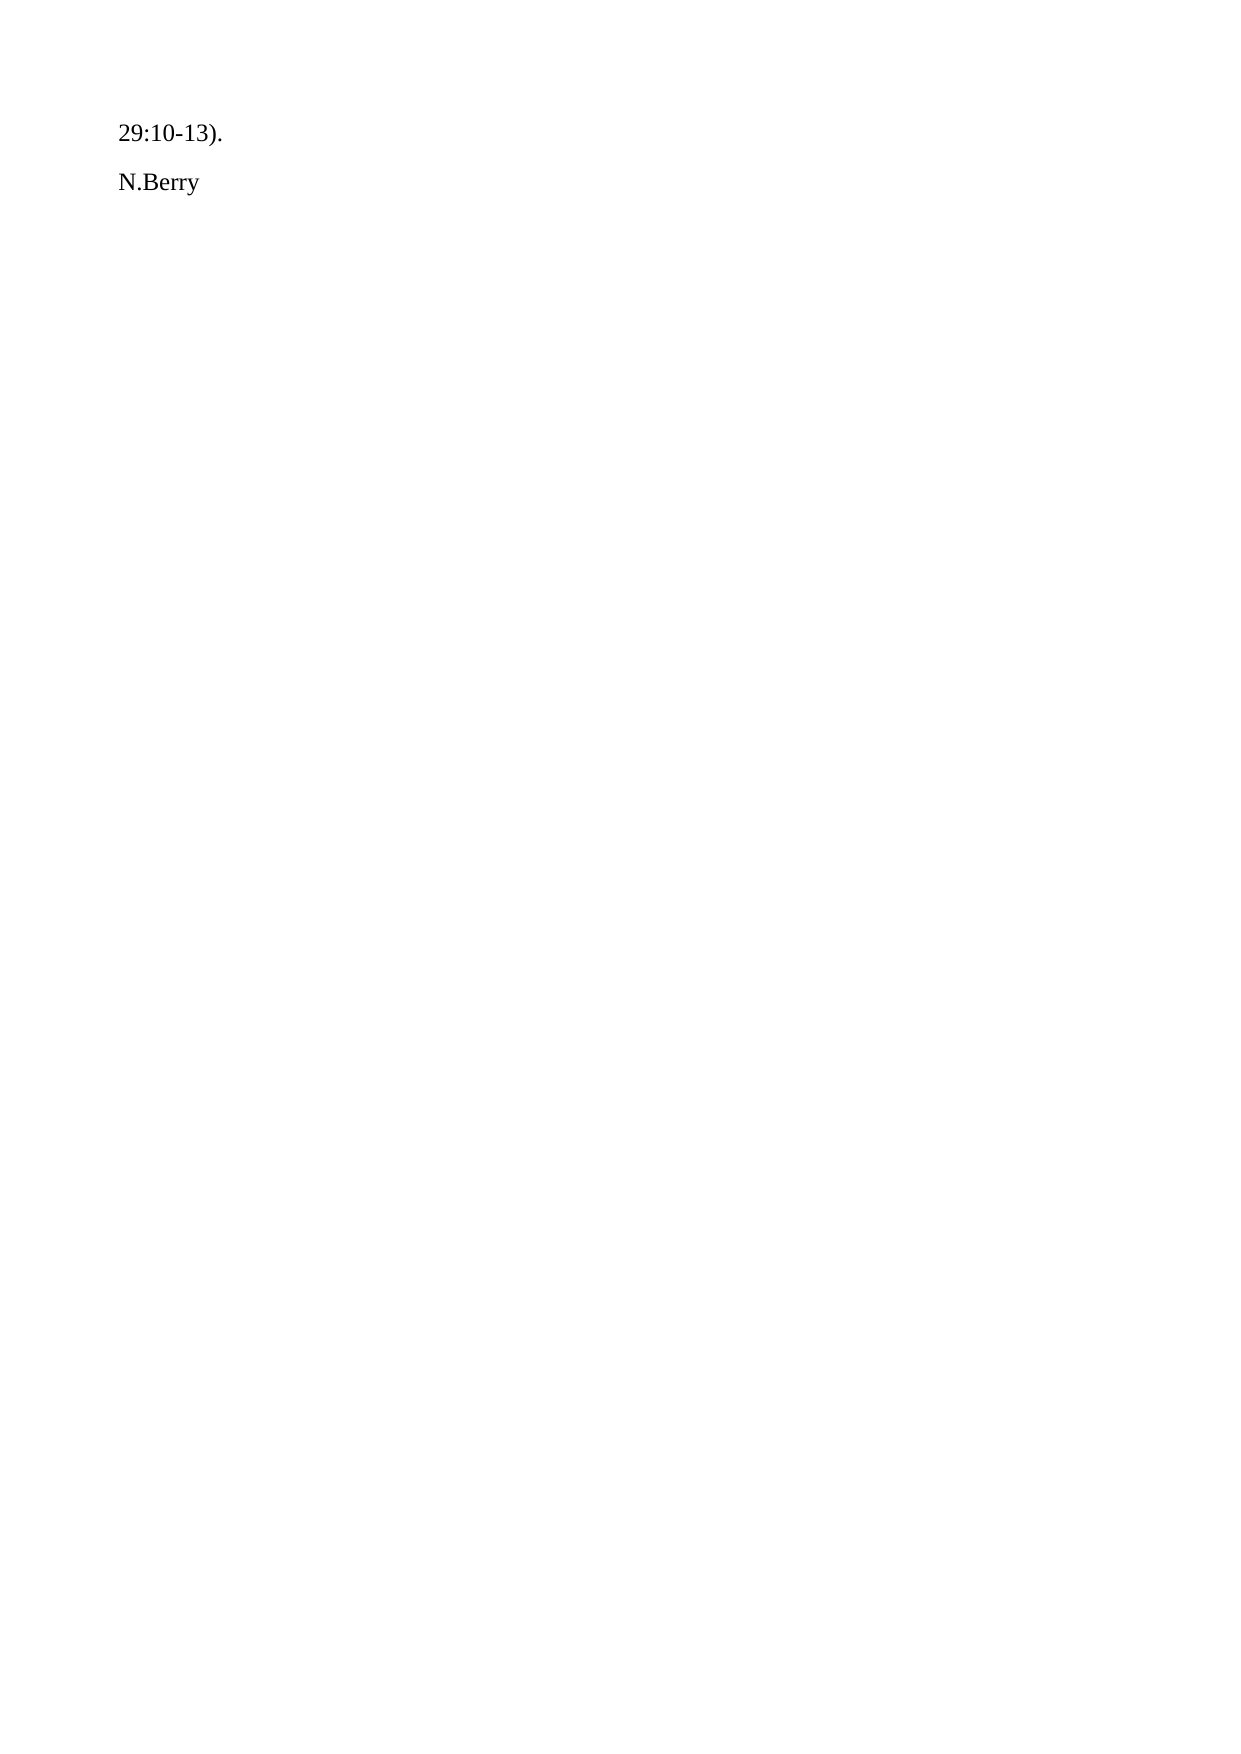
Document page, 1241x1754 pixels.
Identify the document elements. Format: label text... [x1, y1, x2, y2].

text N.Berry [118, 167, 1122, 196]
text 29:10-13). [118, 118, 1122, 147]
